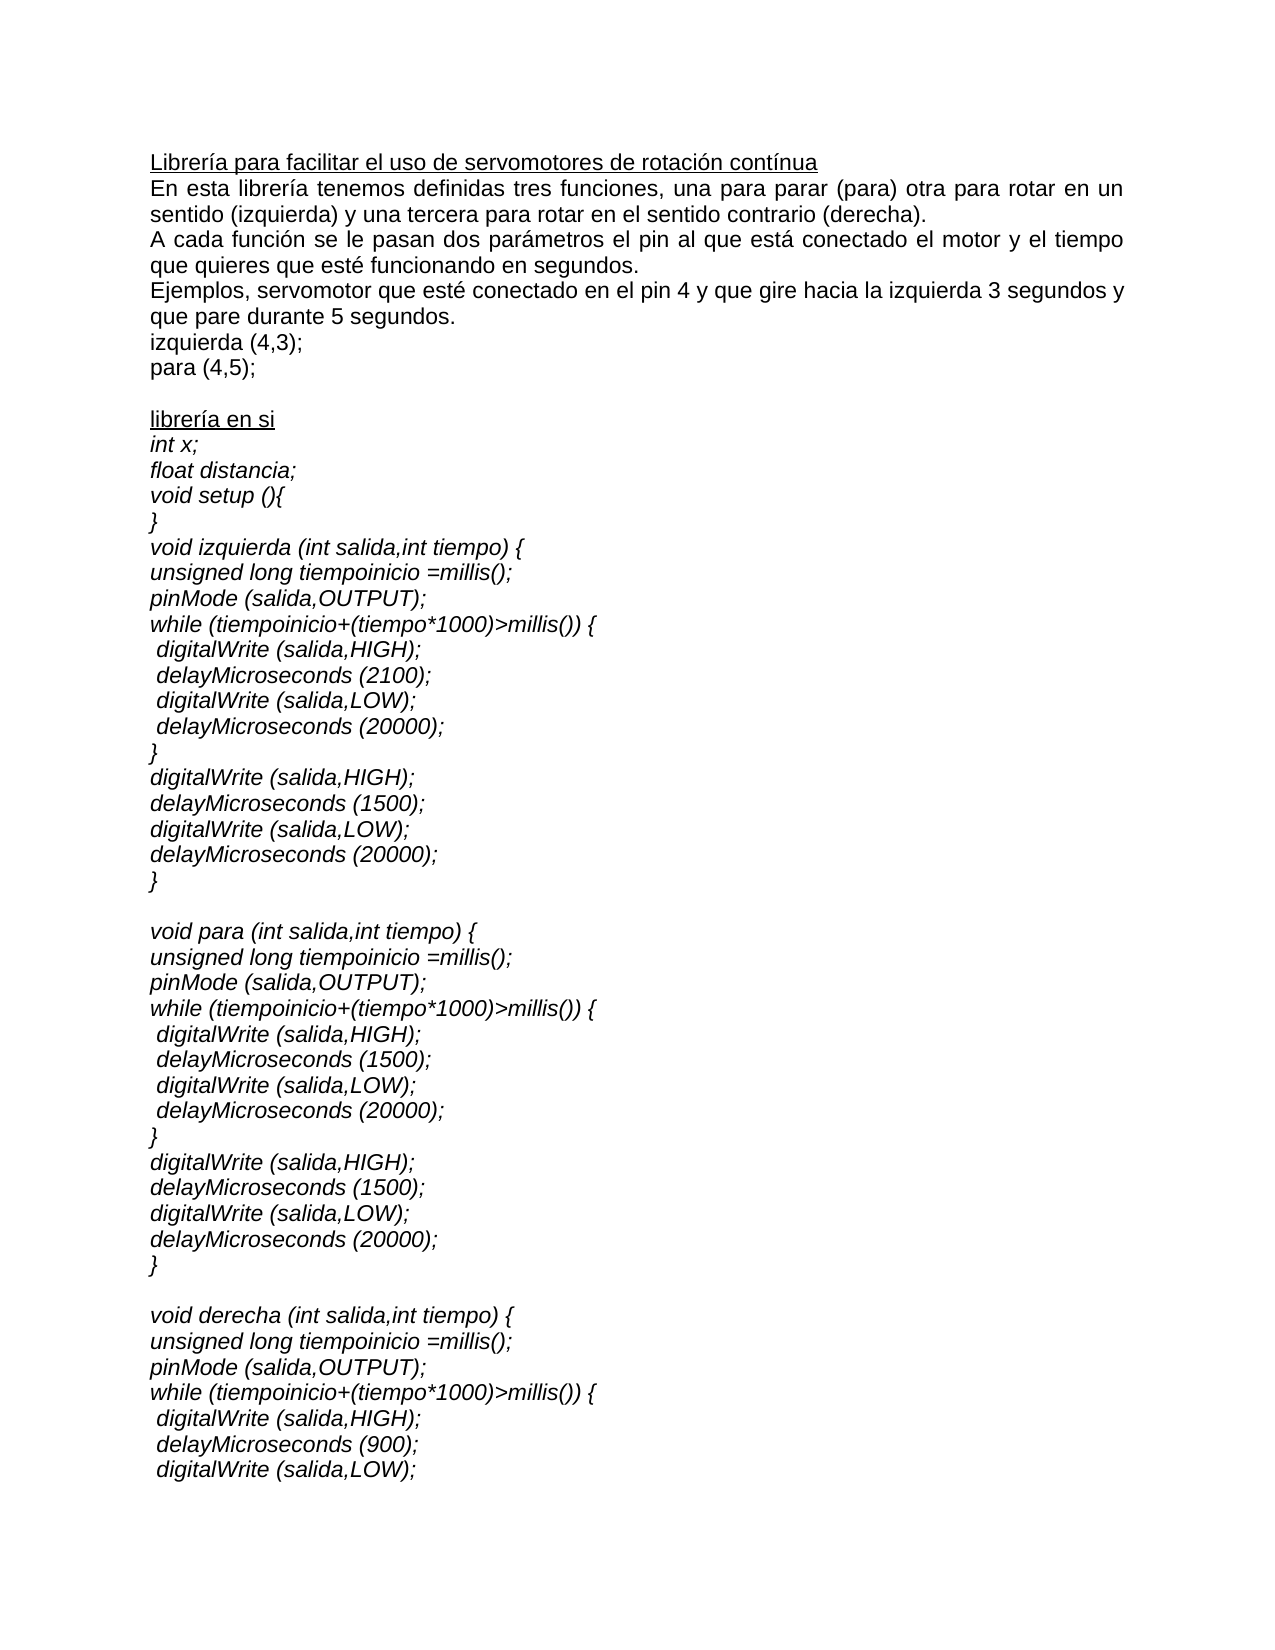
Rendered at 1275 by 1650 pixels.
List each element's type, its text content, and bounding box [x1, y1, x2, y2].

text pinMode (salida,OUTPUT); [150, 970, 1125, 996]
text } [150, 867, 1125, 893]
text delayMicroseconds (20000); [150, 1226, 1125, 1252]
text unsigned long tiempoinicio =millis(); [150, 1329, 1125, 1354]
text delayMicroseconds (1500); [150, 1047, 1125, 1072]
text while (tiempoinicio+(tiempo*1000)>millis()) { [150, 996, 1125, 1021]
subtitle Librería para facilitar el uso de servomotores de rotación contínua [150, 150, 1125, 176]
text En esta librería tenemos definidas tres funciones, una para parar (para) otra para rotar en un sentido (izquierda) y una tercera para rotar en el sentido contrario (derecha). [150, 176, 1125, 227]
text digitalWrite (salida,HIGH); [150, 1406, 1125, 1431]
text digitalWrite (salida,HIGH); [150, 1021, 1125, 1047]
text while (tiempoinicio+(tiempo*1000)>millis()) { [150, 1380, 1125, 1406]
text digitalWrite (salida,LOW); [150, 1457, 1125, 1482]
text unsigned long tiempoinicio =millis(); [150, 944, 1125, 970]
text delayMicroseconds (20000); [150, 714, 1125, 739]
text delayMicroseconds (20000); [150, 1098, 1125, 1124]
text delayMicroseconds (20000); [150, 842, 1125, 867]
text float distancia; [150, 457, 1125, 483]
subtitle librería en si [150, 406, 1125, 432]
text void derecha (int salida,int tiempo) { [150, 1303, 1125, 1329]
text para (4,5); [150, 355, 1125, 381]
text } [150, 1252, 1125, 1277]
text void para (int salida,int tiempo) { [150, 919, 1125, 944]
text } [150, 1124, 1125, 1149]
text digitalWrite (salida,HIGH); [150, 765, 1125, 791]
text digitalWrite (salida,HIGH); [150, 637, 1125, 662]
text pinMode (salida,OUTPUT); [150, 1354, 1125, 1380]
text izquierda (4,3); [150, 329, 1125, 355]
text while (tiempoinicio+(tiempo*1000)>millis()) { [150, 611, 1125, 637]
text digitalWrite (salida,LOW); [150, 688, 1125, 714]
text unsigned long tiempoinicio =millis(); [150, 560, 1125, 586]
text digitalWrite (salida,LOW); [150, 816, 1125, 842]
text void setup (){ [150, 483, 1125, 509]
text digitalWrite (salida,LOW); [150, 1072, 1125, 1098]
text delayMicroseconds (1500); [150, 791, 1125, 816]
text Ejemplos, servomotor que esté conectado en el pin 4 y que gire hacia la izquierda 3 segundos y que pare durante 5 segundos. [150, 278, 1125, 329]
text pinMode (salida,OUTPUT); [150, 586, 1125, 611]
text digitalWrite (salida,HIGH); [150, 1149, 1125, 1175]
text void izquierda (int salida,int tiempo) { [150, 534, 1125, 560]
text delayMicroseconds (1500); [150, 1175, 1125, 1201]
text digitalWrite (salida,LOW); [150, 1201, 1125, 1226]
text A cada función se le pasan dos parámetros el pin al que está conectado el motor y el tiempo que quieres que esté funcionando en segundos. [150, 227, 1125, 278]
text int x; [150, 432, 1125, 457]
text delayMicroseconds (900); [150, 1431, 1125, 1457]
text } [150, 509, 1125, 534]
text delayMicroseconds (2100); [150, 662, 1125, 688]
text } [150, 739, 1125, 765]
